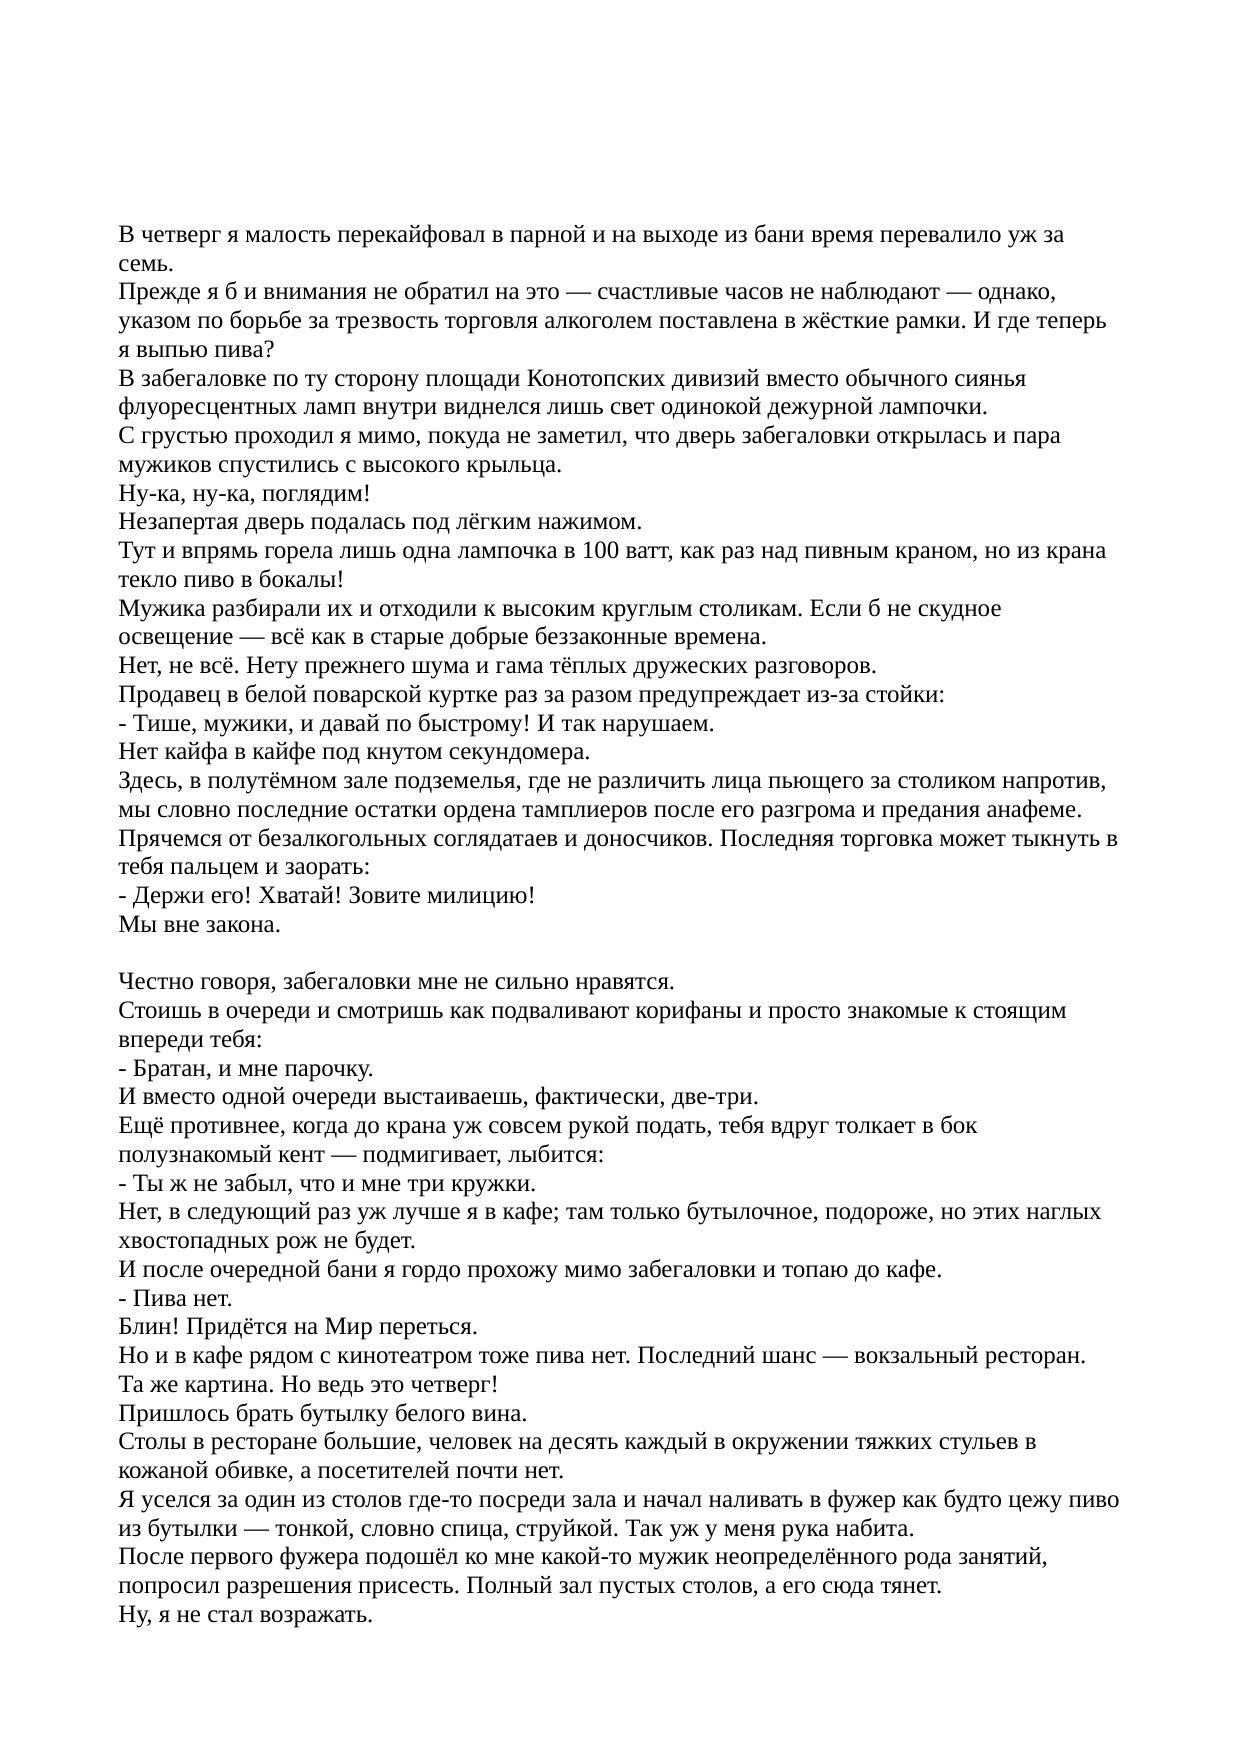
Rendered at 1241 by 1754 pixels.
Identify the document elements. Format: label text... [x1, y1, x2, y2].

text После первого фужера подошёл ко мне какой-то мужик неопределённого рода занятий, попросил разрешения присесть. Полный зал пустых столов, а его сюда тянет. [118, 1541, 1122, 1599]
text - Братан, и мне парочку. [118, 1053, 1122, 1081]
text Пришлось брать бутылку белого вина. [118, 1398, 1122, 1426]
text Здесь, в полутёмном зале подземелья, где не различить лица пьющего за столиком напротив, мы словно последние остатки ордена тамплиеров после его разгрома и предания анафеме. Прячемся от безалкогольных соглядатаев и доносчиков. Последняя торговка может тыкнуть в тебя пальцем и заорать: [118, 765, 1122, 880]
text - Тише, мужики, и давай по быстрому! И так нарушаем. [118, 708, 1122, 736]
text - Ты ж не забыл, что и мне три кружки. [118, 1168, 1122, 1196]
text Мужика разбирали их и отходили к высоким круглым столикам. Если б не скудное освещение — всё как в старые добрые беззаконные времена. [118, 593, 1122, 650]
text Та же картина. Но ведь это четверг! [118, 1369, 1122, 1398]
text Но и в кафе рядом с кинотеатром тоже пива нет. Последний шанс — вокзальный ресторан. [118, 1340, 1122, 1369]
text Продавец в белой поварской куртке раз за разом предупреждает из-за стойки: [118, 679, 1122, 708]
text И вместо одной очереди выстаиваешь, фактически, две-три. [118, 1081, 1122, 1110]
text С грустью проходил я мимо, покуда не заметил, что дверь забегаловки открылась и пара мужиков спустились с высокого крыльца. [118, 420, 1122, 478]
text Столы в ресторане большие, человек на десять каждый в окружении тяжких стульев в кожаной обивке, а посетителей почти нет. [118, 1426, 1122, 1484]
text Тут и впрямь горела лишь одна лампочка в 100 ватт, как раз над пивным краном, но из крана текло пиво в бокалы! [118, 535, 1122, 593]
text - Пива нет. [118, 1283, 1122, 1311]
text Ну, я не стал возражать. [118, 1599, 1122, 1628]
text В четверг я малость перекайфовал в парной и на выходе из бани время перевалило уж за семь. [118, 219, 1122, 276]
text Мы вне закона. [118, 909, 1122, 938]
text - Держи его! Хватай! Зовите милицию! [118, 880, 1122, 909]
text Незапертая дверь подалась под лёгким нажимом. [118, 506, 1122, 535]
text Ещё противнее, когда до крана уж совсем рукой подать, тебя вдруг толкает в бок полузнакомый кент — подмигивает, лыбится: [118, 1110, 1122, 1168]
text Нет, не всё. Нету прежнего шума и гама тёплых дружеских разговоров. [118, 650, 1122, 679]
text Нет, в следующий раз уж лучше я в кафе; там только бутылочное, подороже, но этих наглых хвостопадных рож не будет. [118, 1196, 1122, 1254]
text Блин! Придётся на Мир переться. [118, 1311, 1122, 1340]
text В забегаловке по ту сторону площади Конотопских дивизий вместо обычного сиянья флуоресцентных ламп внутри виднелся лишь свет одинокой дежурной лампочки. [118, 363, 1122, 420]
text Нет кайфа в кайфе под кнутом секундомера. [118, 736, 1122, 765]
text Прежде я б и внимания не обратил на это — счастливые часов не наблюдают — однако, указом по борьбе за трезвость торговля алкоголем поставлена в жёсткие рамки. И где теперь я выпью пива? [118, 276, 1122, 363]
text Я уселся за один из столов где-то посреди зала и начал наливать в фужер как будто цежу пиво из бутылки — тонкой, словно спица, струйкой. Так уж у меня рука набита. [118, 1484, 1122, 1541]
text Стоишь в очереди и смотришь как подваливают корифаны и просто знакомые к стоящим впереди тебя: [118, 995, 1122, 1053]
text Честно говоря, забегаловки мне не сильно нравятся. [118, 966, 1122, 995]
text Ну-ка, ну-ка, поглядим! [118, 478, 1122, 506]
text И после очередной бани я гордо прохожу мимо забегаловки и топаю до кафе. [118, 1254, 1122, 1283]
